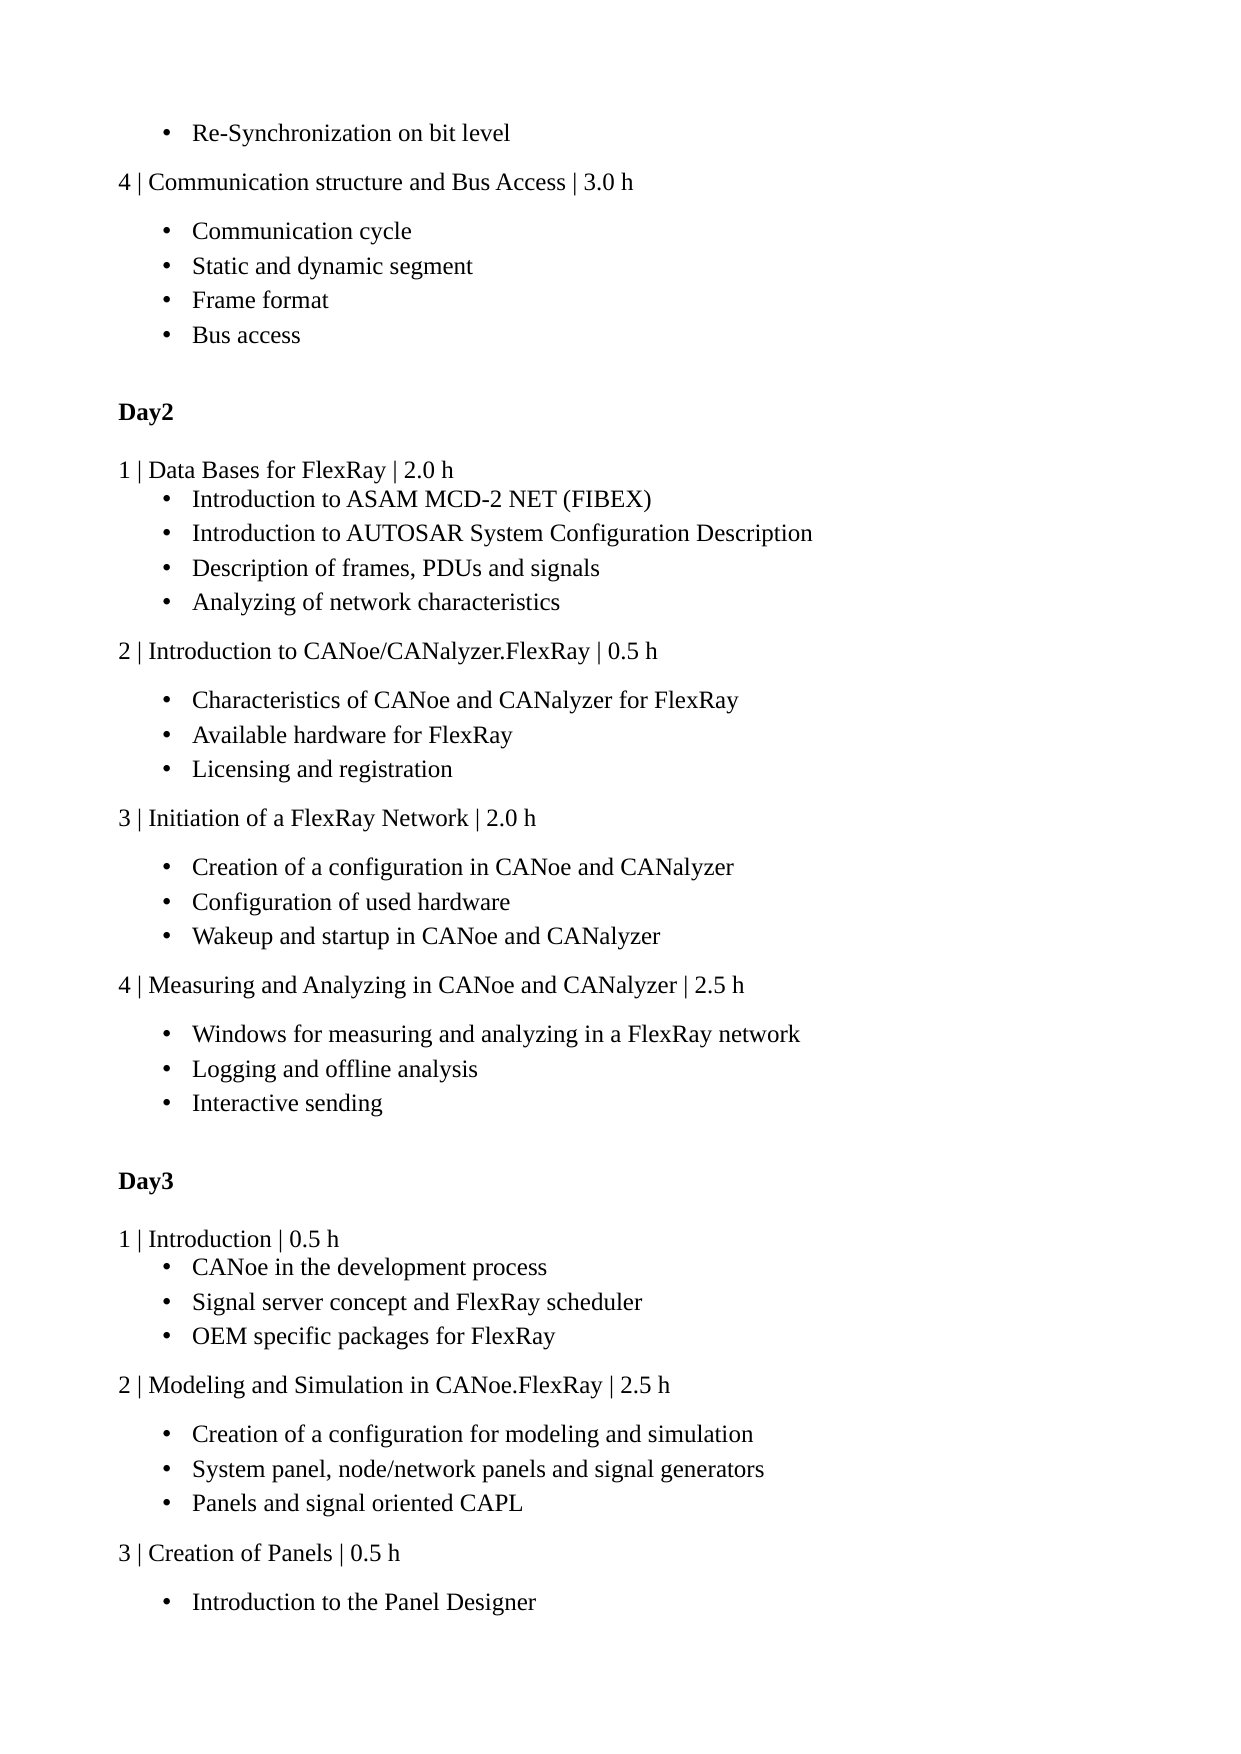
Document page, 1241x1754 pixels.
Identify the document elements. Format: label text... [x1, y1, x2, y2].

list Interactive sending [162, 1088, 1122, 1117]
list Windows for measuring and analyzing in a FlexRay network [162, 1019, 1122, 1048]
text 1 | Data Bases for FlexRay | 2.0 h [118, 455, 1122, 484]
list Bus access [162, 320, 1122, 348]
text 4 | Communication structure and Bus Access | 3.0 h [118, 167, 1122, 196]
text 2 | Modeling and Simulation in CANoe.FlexRay | 2.5 h [118, 1371, 1122, 1399]
list Wakeup and startup in CANoe and CANalyzer [162, 921, 1122, 950]
list Introduction to AUTOSAR System Configuration Description [162, 518, 1122, 547]
list CANoe in the development process [162, 1252, 1122, 1281]
text Day2 [118, 397, 1122, 426]
list Frame format [162, 285, 1122, 314]
list Configuration of used hardware [162, 887, 1122, 916]
list Introduction to the Panel Designer [162, 1587, 1122, 1615]
list Characteristics of CANoe and CANalyzer for FlexRay [162, 685, 1122, 714]
list Creation of a configuration for modeling and simulation [162, 1419, 1122, 1448]
list Static and dynamic segment [162, 251, 1122, 279]
text 3 | Creation of Panels | 0.5 h [118, 1538, 1122, 1566]
list Creation of a configuration in CANoe and CANalyzer [162, 852, 1122, 881]
list System panel, node/network panels and signal generators [162, 1454, 1122, 1483]
text 3 | Initiation of a FlexRay Network | 2.0 h [118, 803, 1122, 832]
list Re-Synchronization on bit level [162, 118, 1122, 147]
list Panels and signal oriented CAPL [162, 1488, 1122, 1517]
text 1 | Introduction | 0.5 h [118, 1224, 1122, 1252]
list Communication cycle [162, 216, 1122, 245]
list Logging and offline analysis [162, 1054, 1122, 1083]
list Description of frames, PDUs and signals [162, 553, 1122, 581]
list Signal server concept and FlexRay scheduler [162, 1287, 1122, 1316]
list OEM specific packages for FlexRay [162, 1321, 1122, 1350]
list Analyzing of network characteristics [162, 587, 1122, 616]
list Licensing and registration [162, 754, 1122, 783]
text 4 | Measuring and Analyzing in CANoe and CANalyzer | 2.5 h [118, 970, 1122, 999]
list Introduction to ASAM MCD-2 NET (FIBEX) [162, 484, 1122, 512]
list Available hardware for FlexRay [162, 720, 1122, 748]
text 2 | Introduction to CANoe/CANalyzer.FlexRay | 0.5 h [118, 636, 1122, 665]
text Day3 [118, 1166, 1122, 1195]
